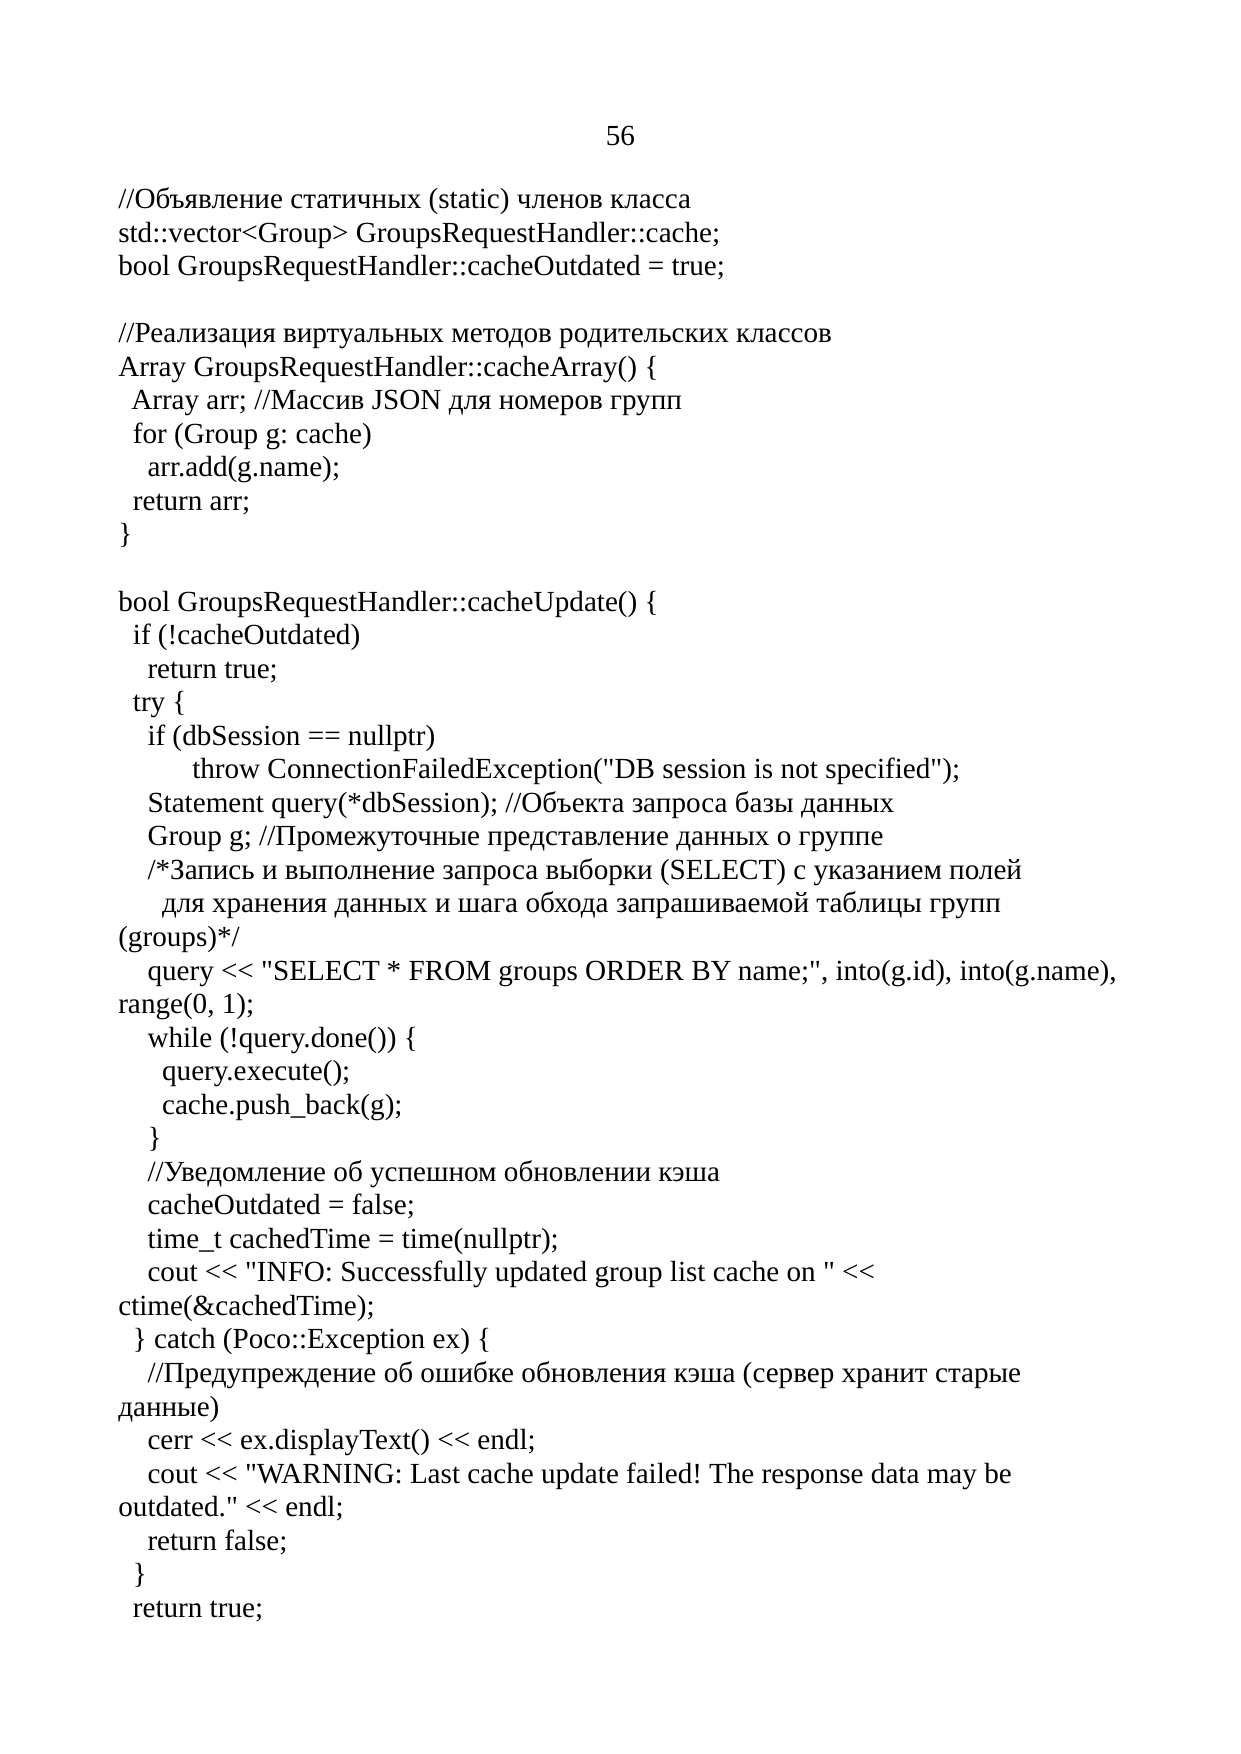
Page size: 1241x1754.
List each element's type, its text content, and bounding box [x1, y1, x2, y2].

text //Объявление статичных (static) членов класса std::vector<Group> GroupsRequestHandler::cache; bool GroupsRequestHandler::cacheOutdated = true; //Реализация виртуальных методов родительских классов Array GroupsRequestHandler::cacheArray() { Array arr; //Массив JSON для номеров групп for (Group g: cache) arr.add(g.name); return arr; } bool GroupsRequestHandler::cacheUpdate() { if (!cacheOutdated) return true; try { if (dbSession == nullptr) throw ConnectionFailedException("DB session is not specified"); Statement query(*dbSession); //Объекта запроса базы данных Group g; //Промежуточные представление данных о группе /*Запись и выполнение запроса выборки (SELECT) с указанием полей для хранения данных и шага обхода запрашиваемой таблицы групп (groups)*/ query << "SELECT * FROM groups ORDER BY name;", into(g.id), into(g.name), range(0, 1); while (!query.done()) { query.execute(); cache.push_back(g); } //Уведомление об успешном обновлении кэша cacheOutdated = false; time_t cachedTime = time(nullptr); cout << "INFO: Successfully updated group list cache on " << ctime(&cachedTime); } catch (Poco::Exception ex) { //Предупреждение об ошибке обновления кэша (сервер хранит старые данные) cerr << ex.displayText() << endl; cout << "WARNING: Last cache update failed! The response data may be outdated." << endl; return false; } return true; [118, 181, 1122, 1623]
